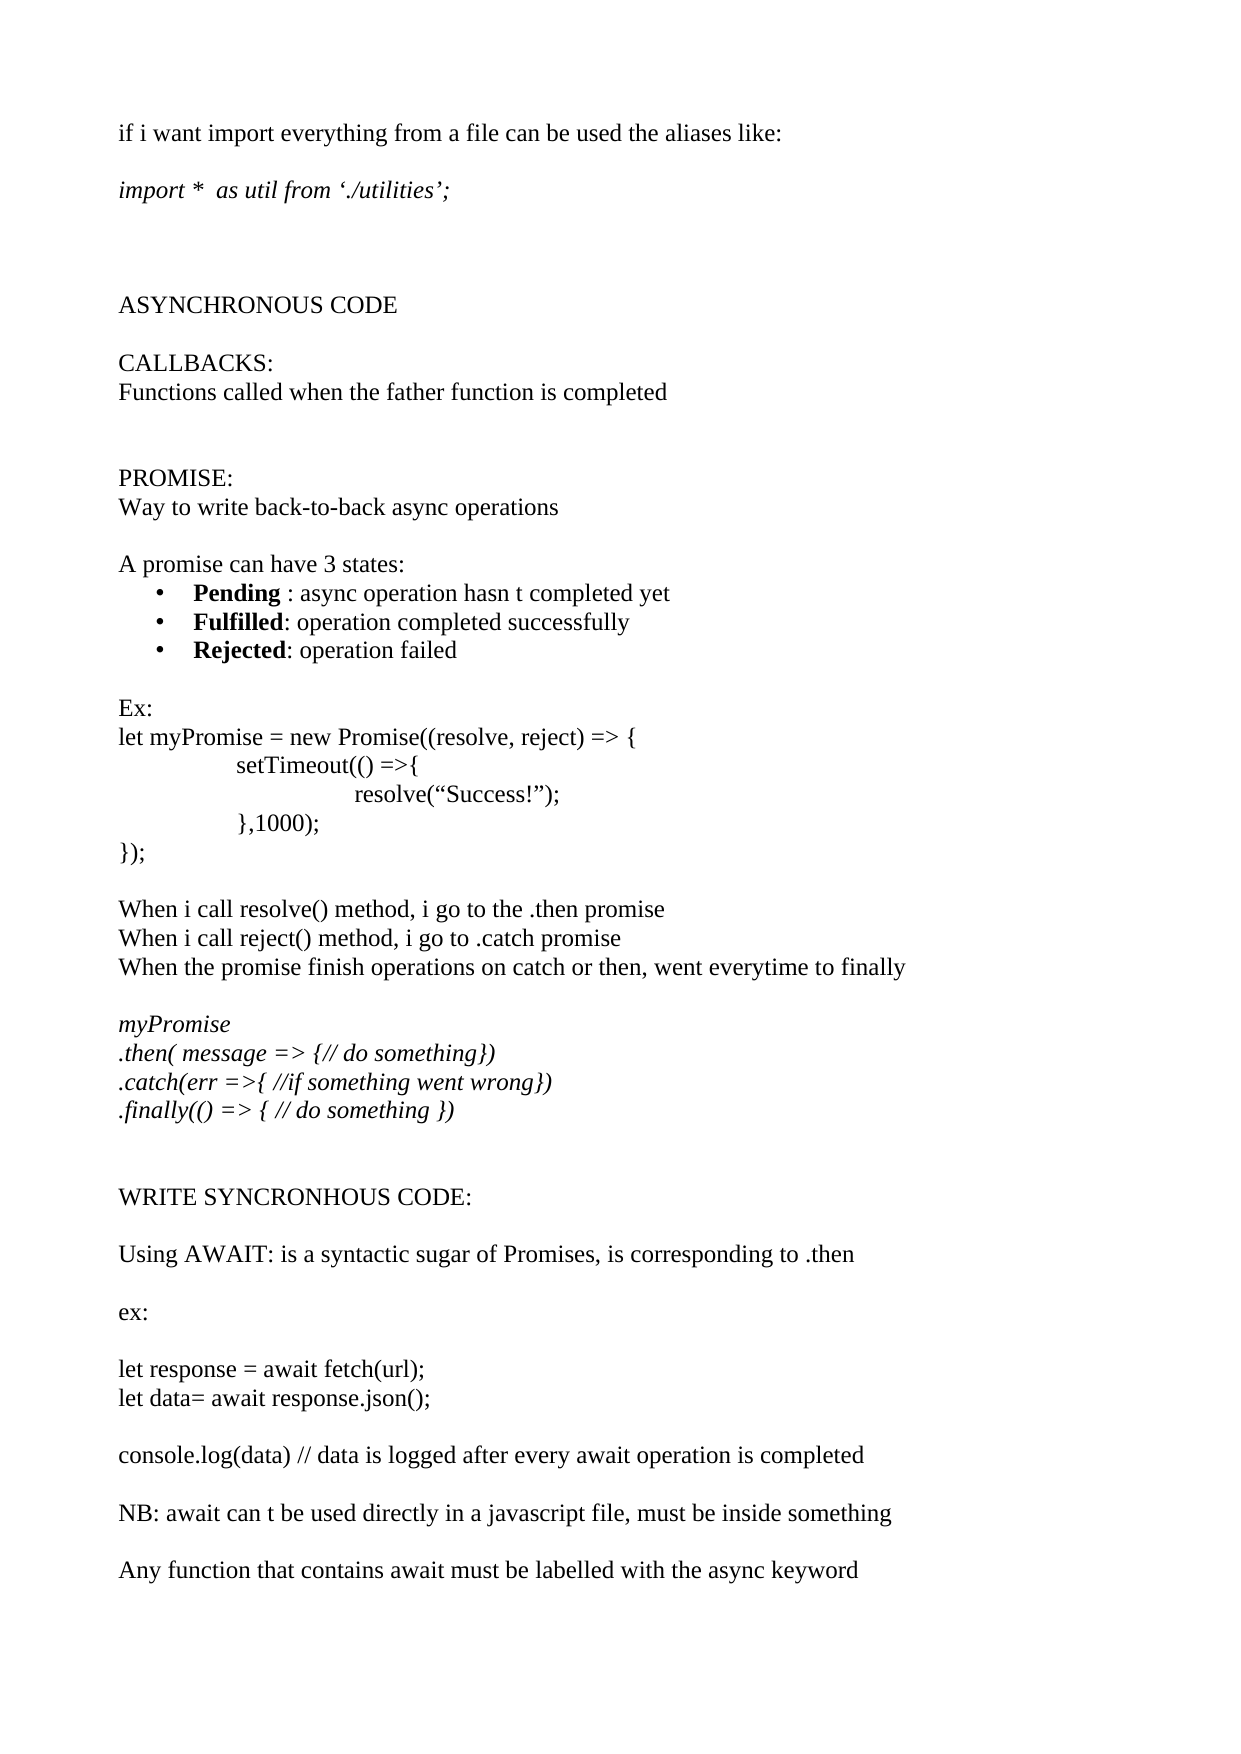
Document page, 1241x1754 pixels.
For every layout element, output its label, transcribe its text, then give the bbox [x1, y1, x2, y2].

text setTimeout(() =>{ [118, 751, 1122, 779]
text When i call reject() method, i go to .catch promise [118, 923, 1122, 952]
text Functions called when the father function is completed [118, 377, 1122, 406]
text A promise can have 3 states: [118, 549, 1122, 578]
text import * as util from ‘./utilities’; [118, 176, 1122, 204]
text myPromise [118, 1009, 1122, 1038]
text let data= await response.json(); [118, 1383, 1122, 1412]
text NB: await can t be used directly in a javascript file, must be inside something [118, 1498, 1122, 1527]
text Way to write back-to-back async operations [118, 492, 1122, 521]
text .finally(() => { // do something }) [118, 1096, 1122, 1124]
text },1000); [118, 808, 1122, 837]
text Ex: [118, 693, 1122, 722]
text Any function that contains await must be labelled with the async keyword [118, 1556, 1122, 1584]
text ASYNCHRONOUS CODE [118, 291, 1122, 319]
text resolve(“Success!”); [118, 779, 1122, 808]
text CALLBACKS: [118, 348, 1122, 377]
text When i call resolve() method, i go to the .then promise [118, 894, 1122, 923]
text let myPromise = new Promise((resolve, reject) => { [118, 722, 1122, 751]
text let response = await fetch(url); [118, 1354, 1122, 1383]
text console.log(data) // data is logged after every await operation is completed [118, 1441, 1122, 1469]
text if i want import everything from a file can be used the aliases like: [118, 118, 1122, 147]
text PROMISE: [118, 463, 1122, 492]
list Rejected: operation failed [156, 636, 1122, 664]
text WRITE SYNCRONHOUS CODE: [118, 1182, 1122, 1211]
text .catch(err =>{ //if something went wrong}) [118, 1067, 1122, 1096]
text When the promise finish operations on catch or then, went everytime to finally [118, 952, 1122, 981]
text .then( message => {// do something}) [118, 1038, 1122, 1067]
text }); [118, 837, 1122, 866]
list Pending : async operation hasn t completed yet [156, 578, 1122, 607]
list Fulfilled: operation completed successfully [156, 607, 1122, 636]
text ex: [118, 1297, 1122, 1326]
text Using AWAIT: is a syntactic sugar of Promises, is corresponding to .then [118, 1239, 1122, 1268]
